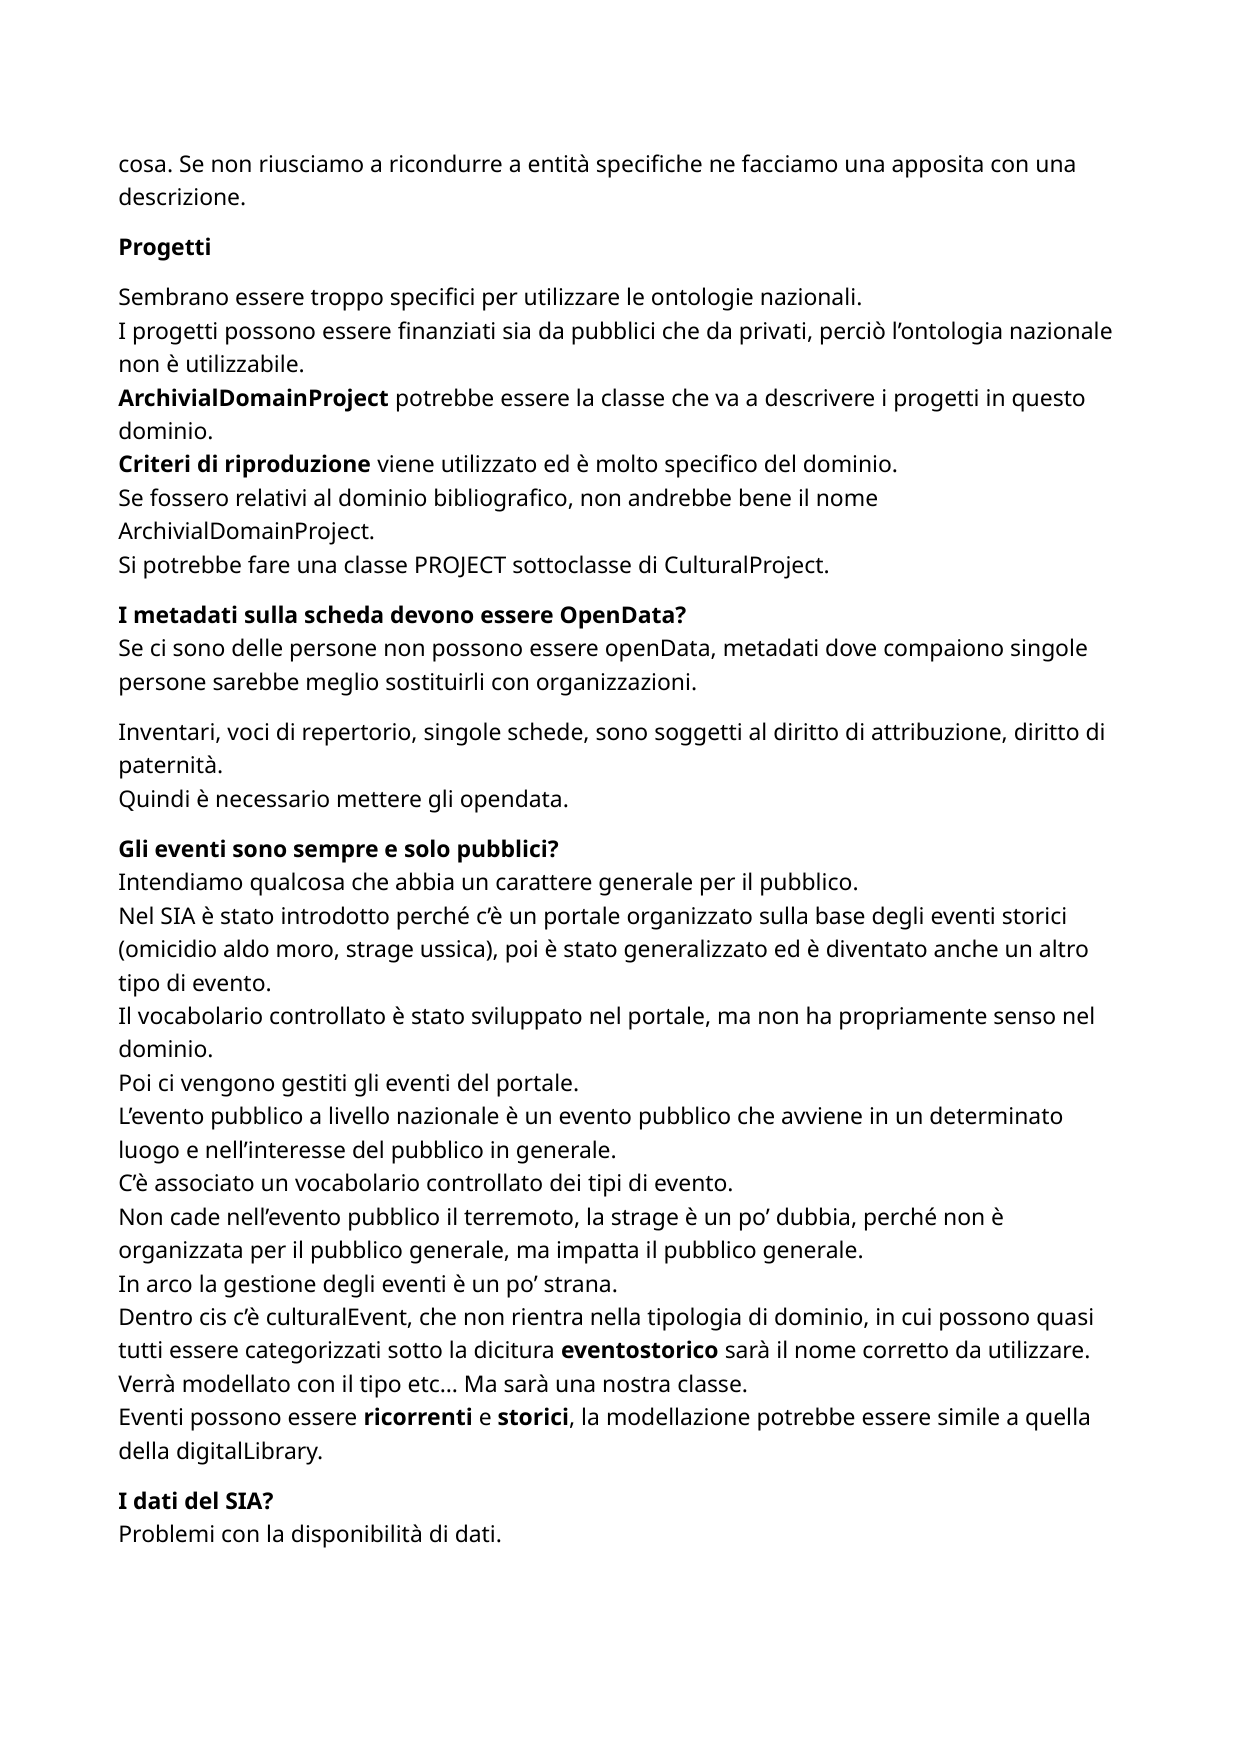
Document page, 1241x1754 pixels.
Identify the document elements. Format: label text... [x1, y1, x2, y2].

text Gli eventi sono sempre e solo pubblici? Intendiamo qualcosa che abbia un carattere generale per il pubblico. Nel SIA è stato introdotto perché c’è un portale organizzato sulla base degli eventi storici (omicidio aldo moro, strage ussica), poi è stato generalizzato ed è diventato anche un altro tipo di evento. Il vocabolario controllato è stato sviluppato nel portale, ma non ha propriamente senso nel dominio. Poi ci vengono gestiti gli eventi del portale. L’evento pubblico a livello nazionale è un evento pubblico che avviene in un determinato luogo e nell’interesse del pubblico in generale. C’è associato un vocabolario controllato dei tipi di evento. Non cade nell’evento pubblico il terremoto, la strage è un po’ dubbia, perché non è organizzata per il pubblico generale, ma impatta il pubblico generale. In arco la gestione degli eventi è un po’ strana. Dentro cis c’è culturalEvent, che non rientra nella tipologia di dominio, in cui possono quasi tutti essere categorizzati sotto la dicitura eventostorico sarà il nome corretto da utilizzare. Verrà modellato con il tipo etc… Ma sarà una nostra classe. Eventi possono essere ricorrenti e storici, la modellazione potrebbe essere simile a quella della digitalLibrary. [118, 833, 1122, 1466]
text cosa. Se non riusciamo a ricondurre a entità specifiche ne facciamo una apposita con una descrizione. [118, 148, 1122, 212]
text Inventari, voci di repertorio, singole schede, sono soggetti al diritto di attribuzione, diritto di paternità. Quindi è necessario mettere gli opendata. [118, 716, 1122, 814]
text I dati del SIA? Problemi con la disponibilità di dati. [118, 1485, 1122, 1549]
text Progetti [118, 231, 1122, 262]
text Sembrano essere troppo specifici per utilizzare le ontologie nazionali. I progetti possono essere finanziati sia da pubblici che da privati, perciò l’ontologia nazionale non è utilizzabile. ArchivialDomainProject potrebbe essere la classe che va a descrivere i progetti in questo dominio. Criteri di riproduzione viene utilizzato ed è molto specifico del dominio. Se fossero relativi al dominio bibliografico, non andrebbe bene il nome ArchivialDomainProject. Si potrebbe fare una classe PROJECT sottoclasse di CulturalProject. [118, 281, 1122, 580]
text I metadati sulla scheda devono essere OpenData? Se ci sono delle persone non possono essere openData, metadati dove compaiono singole persone sarebbe meglio sostituirli con organizzazioni. [118, 599, 1122, 697]
